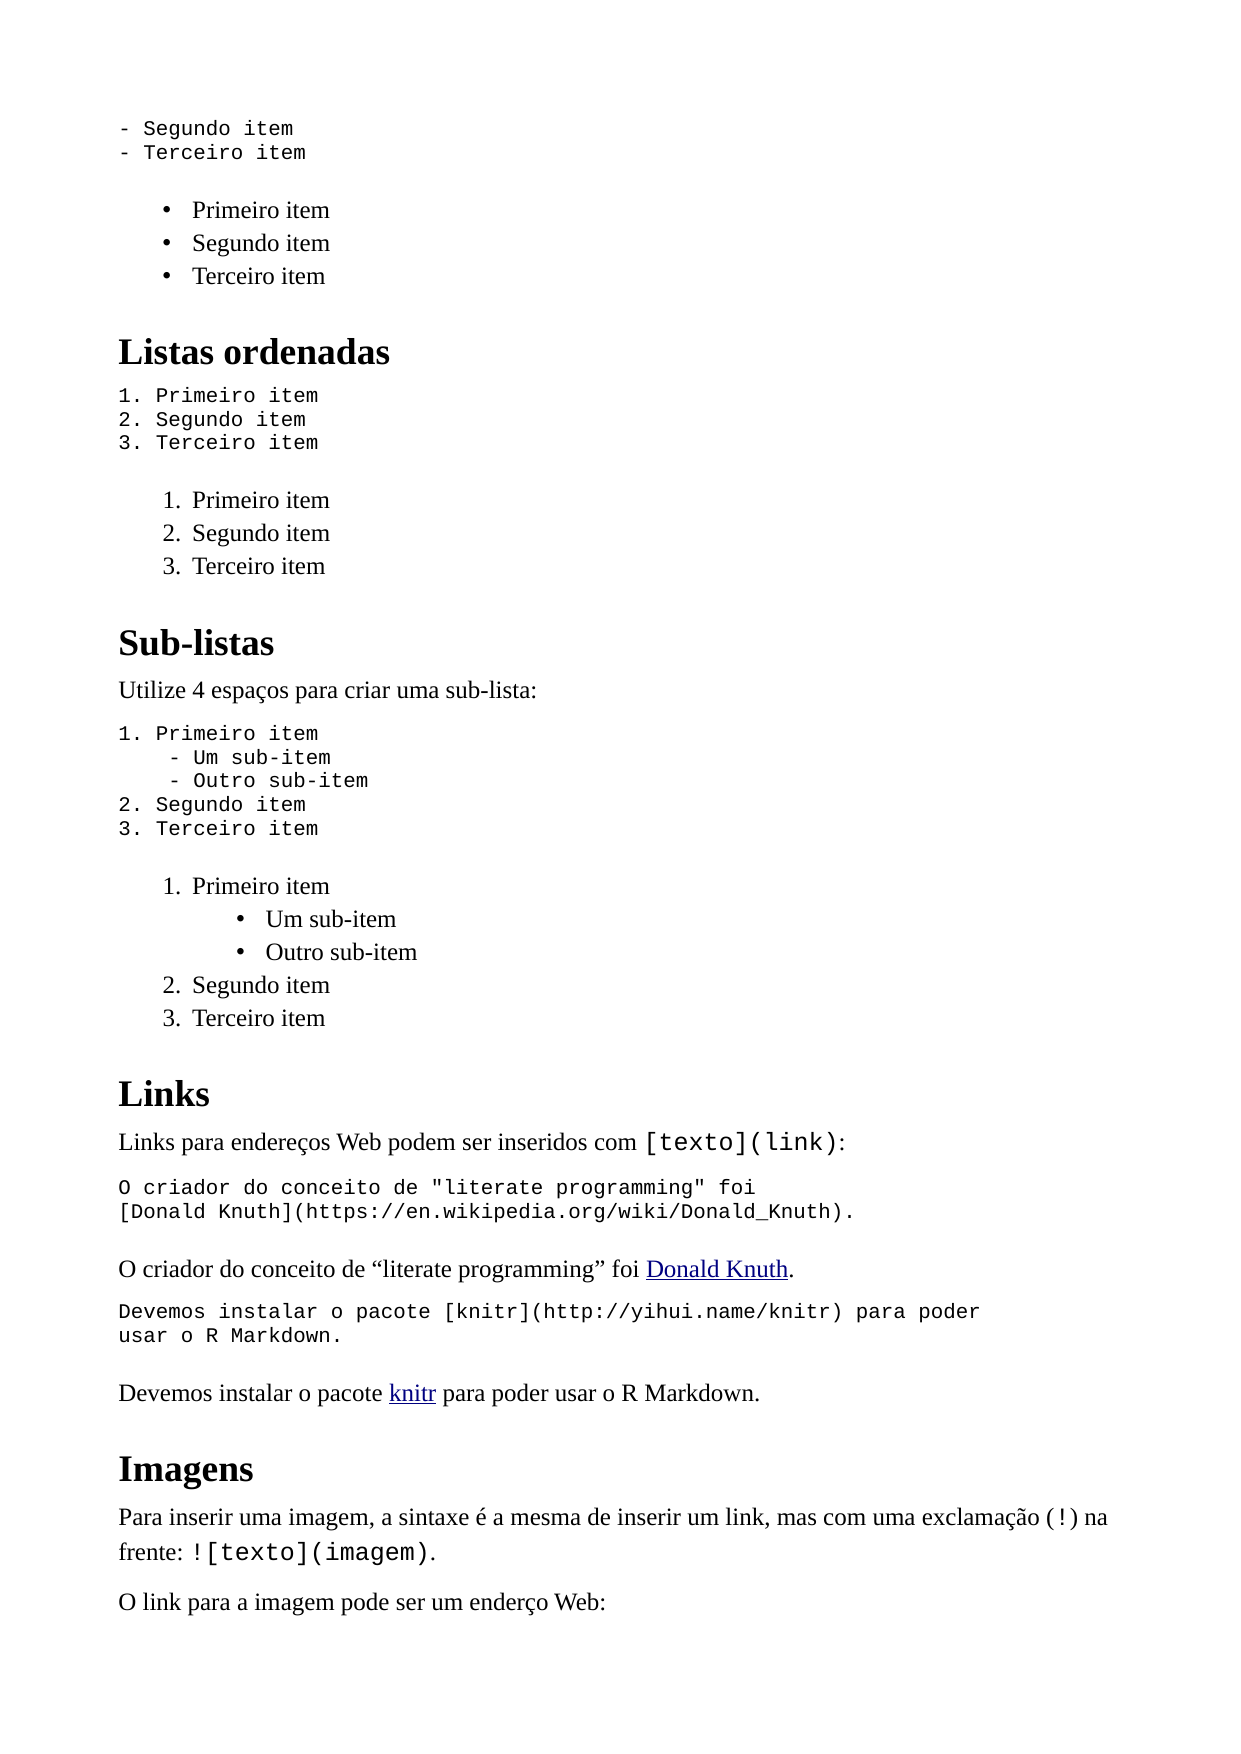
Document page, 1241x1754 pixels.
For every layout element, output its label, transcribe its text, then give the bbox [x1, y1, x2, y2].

text 2. Segundo item [118, 409, 1122, 432]
text 3. Terceiro item [118, 432, 1122, 456]
text - Um sub-item [118, 747, 1122, 770]
list Primeiro item [162, 871, 1122, 899]
text usar o R Markdown. [118, 1325, 1122, 1349]
list Outro sub-item [236, 937, 1122, 966]
list Terceiro item [162, 261, 1122, 290]
text Devemos instalar o pacote [knitr](http://yihui.name/knitr) para poder [118, 1301, 1122, 1325]
list Terceiro item [162, 551, 1122, 580]
list Primeiro item [162, 485, 1122, 514]
text 1. Primeiro item [118, 385, 1122, 409]
text [Donald Knuth](https://en.wikipedia.org/wiki/Donald_Knuth). [118, 1201, 1122, 1224]
text 1. Primeiro item [118, 723, 1122, 747]
list Segundo item [162, 518, 1122, 547]
text O link para a imagem pode ser um enderço Web: [118, 1587, 1122, 1616]
text 3. Terceiro item [118, 818, 1122, 841]
subtitle Sub-listas [118, 620, 1122, 663]
text O criador do conceito de "literate programming" foi [118, 1177, 1122, 1201]
list Segundo item [162, 970, 1122, 999]
list Segundo item [162, 228, 1122, 257]
text O criador do conceito de “literate programming” foi Donald Knuth. [118, 1254, 1122, 1282]
text Devemos instalar o pacote knitr para poder usar o R Markdown. [118, 1378, 1122, 1407]
text - Outro sub-item [118, 770, 1122, 794]
text Utilize 4 espaços para criar uma sub-lista: [118, 676, 1122, 704]
list Um sub-item [236, 904, 1122, 933]
text 2. Segundo item [118, 794, 1122, 818]
text - Terceiro item [118, 142, 1122, 165]
subtitle Imagens [118, 1447, 1122, 1490]
text Para inserir uma imagem, a sintaxe é a mesma de inserir um link, mas com uma exclamação (!) na frente: ![texto](imagem). [118, 1502, 1122, 1568]
list Primeiro item [162, 195, 1122, 224]
subtitle Links [118, 1071, 1122, 1114]
subtitle Listas ordenadas [118, 329, 1122, 372]
text - Segundo item [118, 118, 1122, 142]
list Terceiro item [162, 1003, 1122, 1032]
text Links para endereços Web podem ser inseridos com [texto](link): [118, 1127, 1122, 1158]
